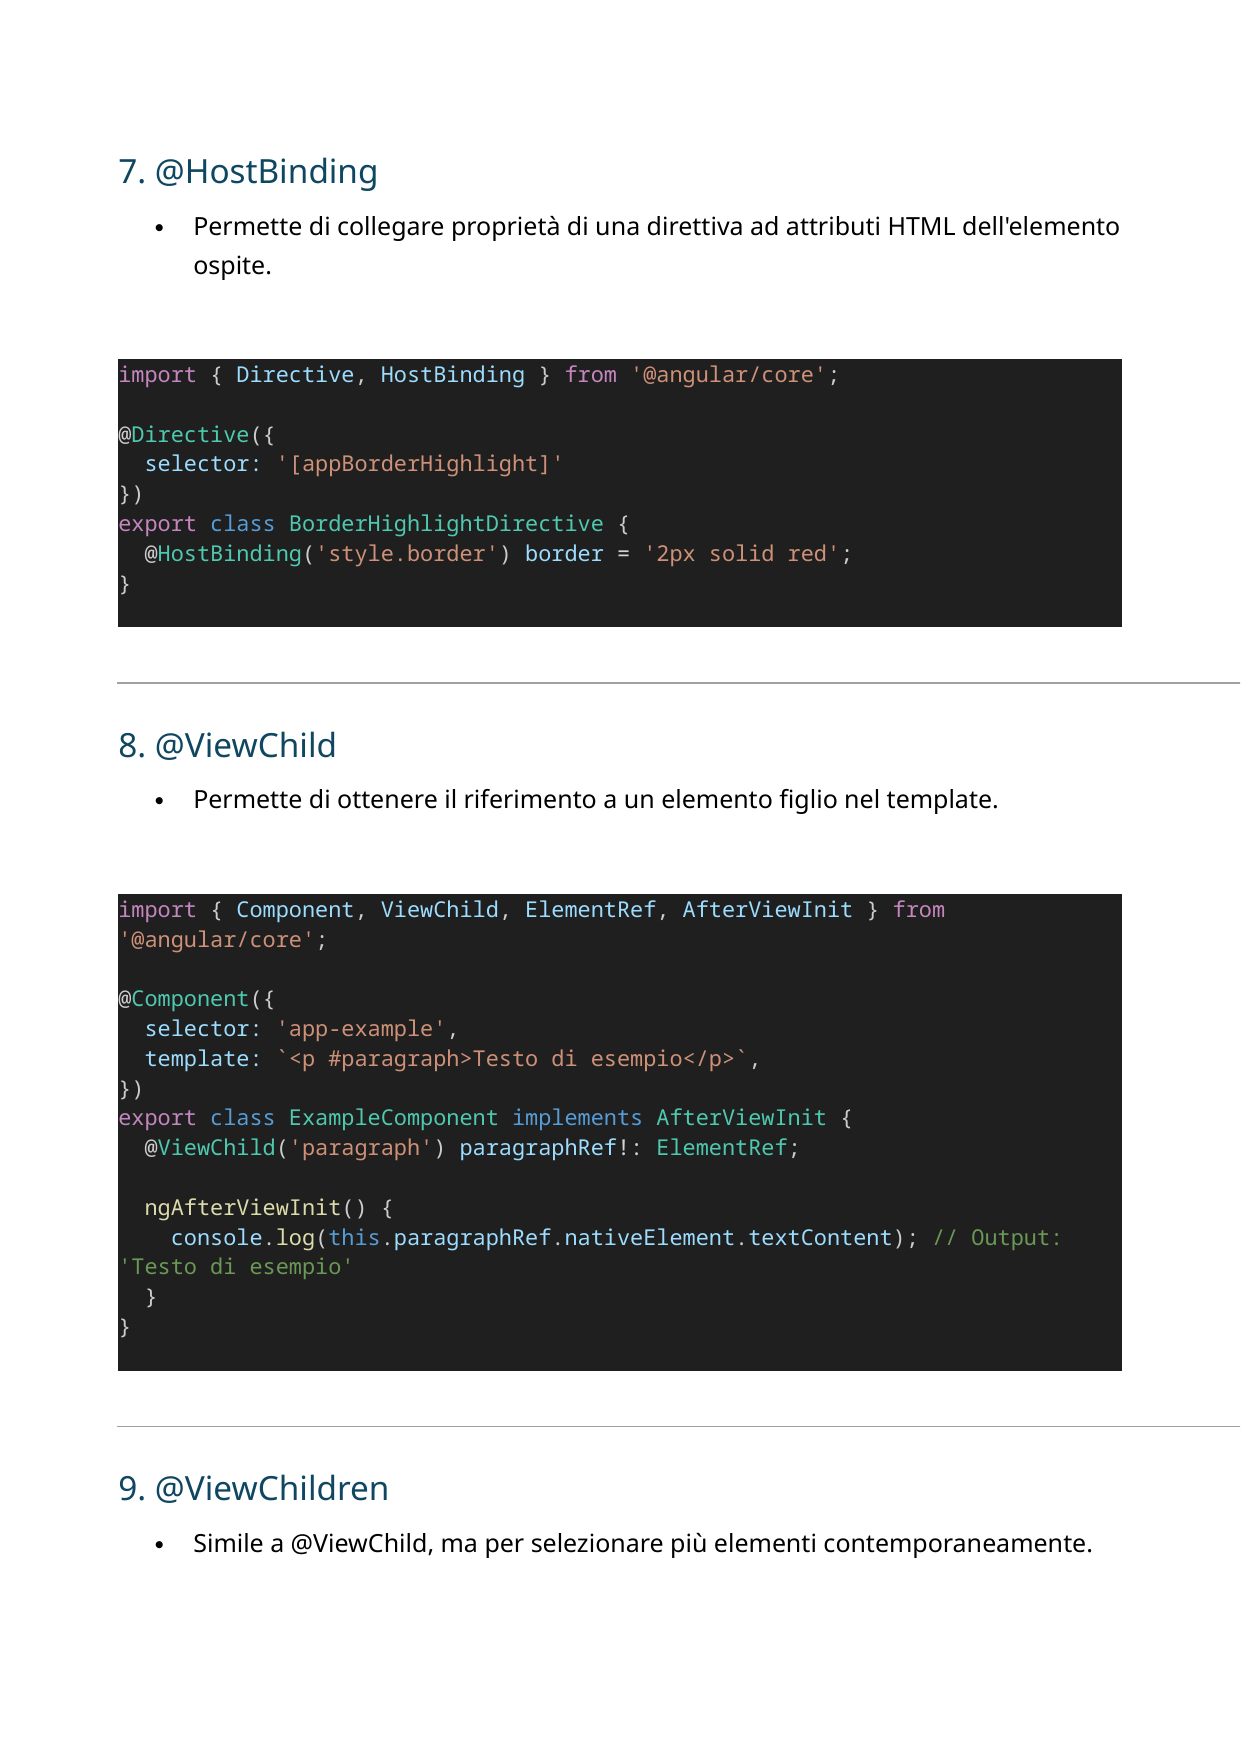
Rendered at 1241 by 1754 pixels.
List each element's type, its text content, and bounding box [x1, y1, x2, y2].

text export class ExampleComponent implements AfterViewInit { [118, 1102, 1122, 1132]
subtitle 8. @ViewChild [118, 722, 1122, 767]
text selector: '[appBorderHighlight]' [118, 448, 1122, 478]
text selector: 'app-example', [118, 1013, 1122, 1043]
text }) [118, 1073, 1122, 1102]
list Permette di collegare proprietà di una direttiva ad attributi HTML dell'elemento ospite. [156, 208, 1122, 281]
text console.log(this.paragraphRef.nativeElement.textContent); // Output: 'Testo di esempio' [118, 1222, 1122, 1281]
text } [118, 1281, 1122, 1311]
text import { Directive, HostBinding } from '@angular/core'; [118, 359, 1122, 389]
text @HostBinding('style.border') border = '2px solid red'; [118, 538, 1122, 567]
list Permette di ottenere il riferimento a un elemento figlio nel template. [156, 782, 1122, 816]
list Simile a @ViewChild, ma per selezionare più elementi contemporaneamente. [156, 1526, 1122, 1560]
text @Directive({ [118, 418, 1122, 448]
text @ViewChild('paragraph') paragraphRef!: ElementRef; [118, 1132, 1122, 1162]
subtitle 9. @ViewChildren [118, 1465, 1122, 1511]
text ngAfterViewInit() { [118, 1192, 1122, 1222]
text template: `<p #paragraph>Testo di esempio</p>`, [118, 1043, 1122, 1073]
text } [118, 567, 1122, 597]
text }) [118, 478, 1122, 508]
subtitle 7. @HostBinding [118, 148, 1122, 193]
text export class BorderHighlightDirective { [118, 508, 1122, 538]
text } [118, 1311, 1122, 1341]
text @Component({ [118, 983, 1122, 1013]
text import { Component, ViewChild, ElementRef, AfterViewInit } from '@angular/core'; [118, 894, 1122, 953]
